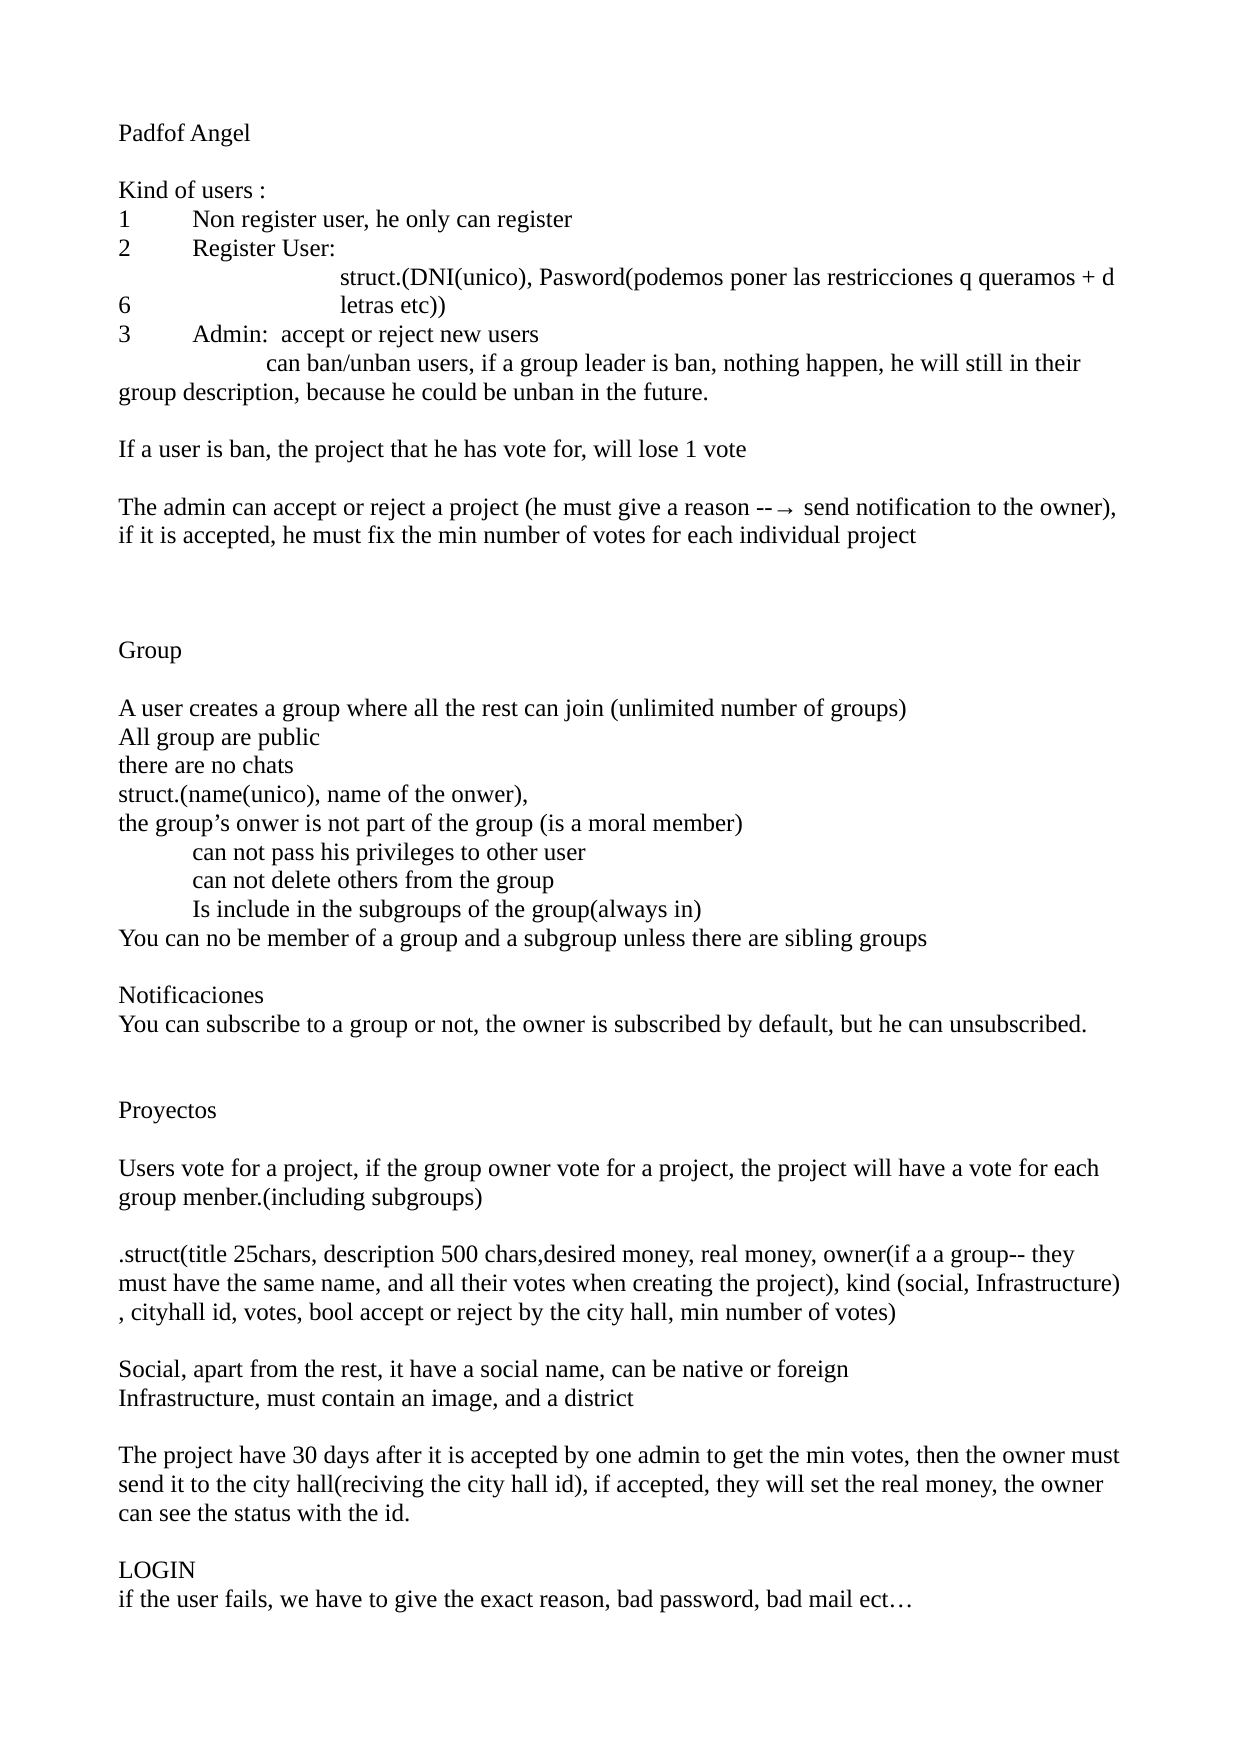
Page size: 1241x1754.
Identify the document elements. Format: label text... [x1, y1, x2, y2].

text can not delete others from the group [118, 866, 1122, 894]
text struct.(DNI(unico), Pasword(podemos poner las restricciones q queramos + d 6 letras etc)) [118, 262, 1122, 319]
text Notificaciones [118, 981, 1122, 1009]
text .struct(title 25chars, description 500 chars,desired money, real money, owner(if a a group-- they must have the same name, and all their votes when creating the project), kind (social, Infrastructure) , cityhall id, votes, bool accept or reject by the city hall, min number of votes) [118, 1239, 1122, 1326]
text 1 Non register user, he only can register [118, 204, 1122, 233]
text The admin can accept or reject a project (he must give a reason --→ send notification to the owner), if it is accepted, he must fix the min number of votes for each individual project [118, 492, 1122, 549]
text You can no be member of a group and a subgroup unless there are sibling groups [118, 923, 1122, 952]
text Is include in the subgroups of the group(always in) [118, 894, 1122, 923]
text The project have 30 days after it is accepted by one admin to get the min votes, then the owner must send it to the city hall(reciving the city hall id), if accepted, they will set the real money, the owner can see the status with the id. [118, 1441, 1122, 1527]
text the group’s onwer is not part of the group (is a moral member) [118, 808, 1122, 837]
text there are no chats [118, 751, 1122, 779]
text Kind of users : [118, 176, 1122, 204]
text can ban/unban users, if a group leader is ban, nothing happen, he will still in their group description, because he could be unban in the future. [118, 348, 1122, 406]
text Infrastructure, must contain an image, and a district [118, 1383, 1122, 1412]
text Social, apart from the rest, it have a social name, can be native or foreign [118, 1354, 1122, 1383]
text struct.(name(unico), name of the onwer), [118, 779, 1122, 808]
text If a user is ban, the project that he has vote for, will lose 1 vote [118, 434, 1122, 463]
text You can subscribe to a group or not, the owner is subscribed by default, but he can unsubscribed. [118, 1009, 1122, 1038]
text Padfof Angel [118, 118, 1122, 147]
text 3 Admin: accept or reject new users [118, 319, 1122, 348]
text LOGIN [118, 1556, 1122, 1584]
text 2 Register User: [118, 233, 1122, 262]
text A user creates a group where all the rest can join (unlimited number of groups) [118, 693, 1122, 722]
text if the user fails, we have to give the exact reason, bad password, bad mail ect… [118, 1584, 1122, 1613]
text Users vote for a project, if the group owner vote for a project, the project will have a vote for each group menber.(including subgroups) [118, 1153, 1122, 1211]
text Group [118, 636, 1122, 664]
text can not pass his privileges to other user [118, 837, 1122, 866]
text All group are public [118, 722, 1122, 751]
text Proyectos [118, 1096, 1122, 1124]
